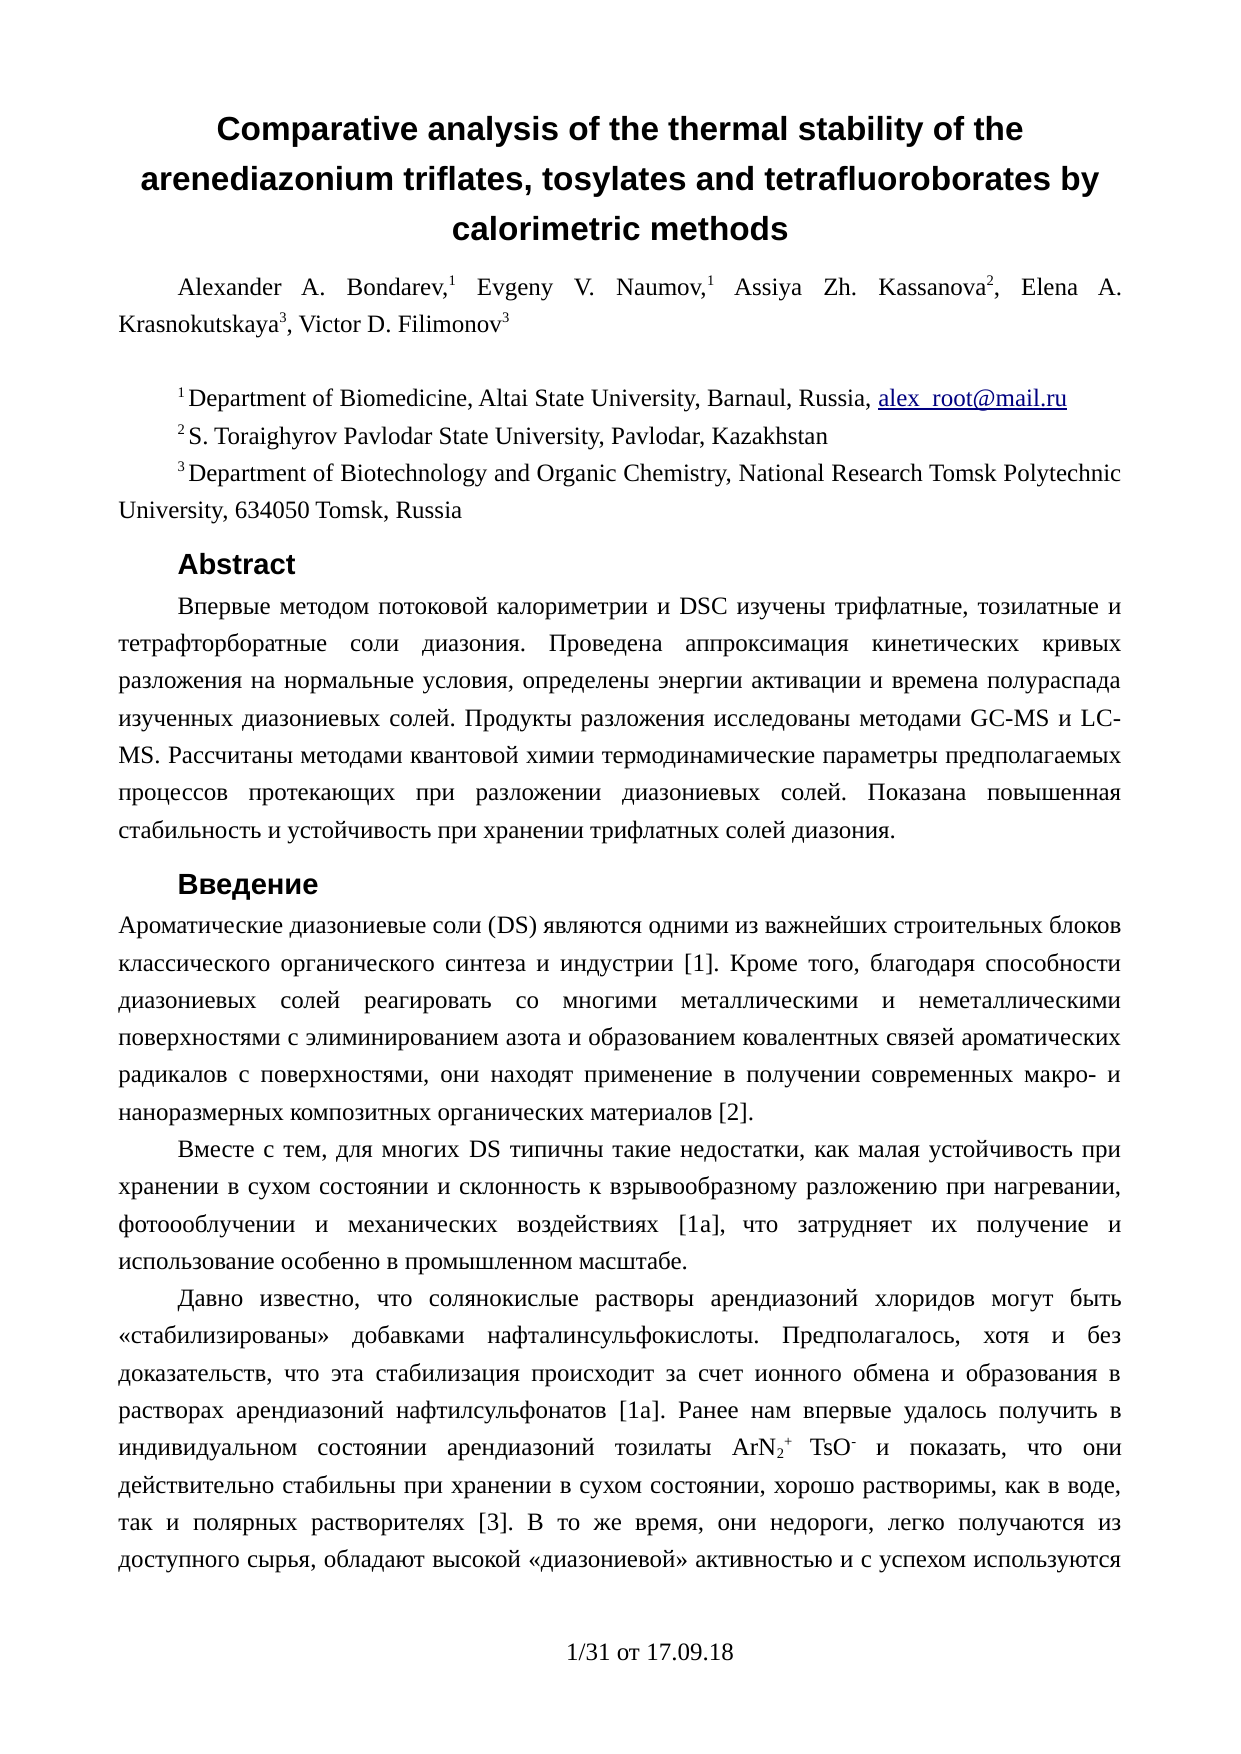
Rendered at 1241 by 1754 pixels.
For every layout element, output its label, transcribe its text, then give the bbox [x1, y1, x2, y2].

text 3 Department of Biotechnology and Organic Chemistry, National Research Tomsk Polytechnic University, 634050 Tomsk, Russia [118, 458, 1122, 524]
text 1 Department of Biomedicine, Altai State University, Barnaul, Russia, alex_root@mail.ru [118, 383, 1122, 412]
subtitle Введение [118, 867, 1122, 900]
text Вместе с тем, для многих DS типичны такие недостатки, как малая устойчивость при хранении в сухом состоянии и склонность к взрывообразному разложению при нагревании, фотоооблучении и механических воздействиях [1a], что затрудняет их получение и использование особенно в промышленном масштабе. [118, 1134, 1122, 1275]
text Давно известно, что солянокислые растворы арендиазоний хлоридов могут быть «стабилизированы» добавками нафталинсульфокислоты. Предполагалось, хотя и без доказательств, что эта стабилизация происходит за счет ионного обмена и образования в растворах арендиазоний нафтилсульфонатов [1a]. Ранее нам впервые удалось получить в индивидуальном состоянии арендиазоний тозилаты ArN2+ TsO- и показать, что они действительно стабильны при хранении в сухом состоянии, хорошо растворимы, как в воде, так и полярных растворителях [3]. В то же время, они недороги, легко получаются из доступного сырья, обладают высокой «диазониевой» активностью и с успехом используются [118, 1283, 1122, 1573]
subtitle Abstract [118, 547, 1122, 581]
subtitle Comparative analysis of the thermal stability of the arenediazonium triflates, tosylates and tetrafluoroborates by calorimetric methods [118, 109, 1122, 248]
text ­2 S. Toraighyrov Pavlodar State University, Pavlodar, Kazakhstan [118, 421, 1122, 449]
text Alexander A. Bondarev,1 Evgeny V. Naumov,1 Assiya Zh. Kassanova2, Elena A. Krasnokutskaya3, Victor D. Filimonov3 [118, 272, 1122, 338]
list Ароматические диазониевые соли (DS) являются одними из важнейших строительных блоков классического органического синтеза и индустрии [1]. Кроме того, благодаря способности диазониевых солей реагировать со многими металлическими и неметаллическими поверхностями с элиминированием азота и образованием ковалентных связей ароматических радикалов с поверхностями, они находят применение в получении современных макро- и наноразмерных композитных органических материалов [2]. [118, 910, 1122, 1126]
list Впервые методом потоковой калориметрии и DSC изучены трифлатные, тозилатные и тетрафторборатные соли диазония. Проведена аппроксимация кинетических кривых разложения на нормальные условия, определены энергии активации и времена полураспада изученных диазониевых солей. Продукты разложения исследованы методами GC-MS и LC-MS. Рассчитаны методами квантовой химии термодинамические параметры предполагаемых процессов протекающих при разложении диазониевых солей. Показана повышенная стабильность и устойчивость при хранении трифлатных солей диазония. [118, 591, 1122, 843]
